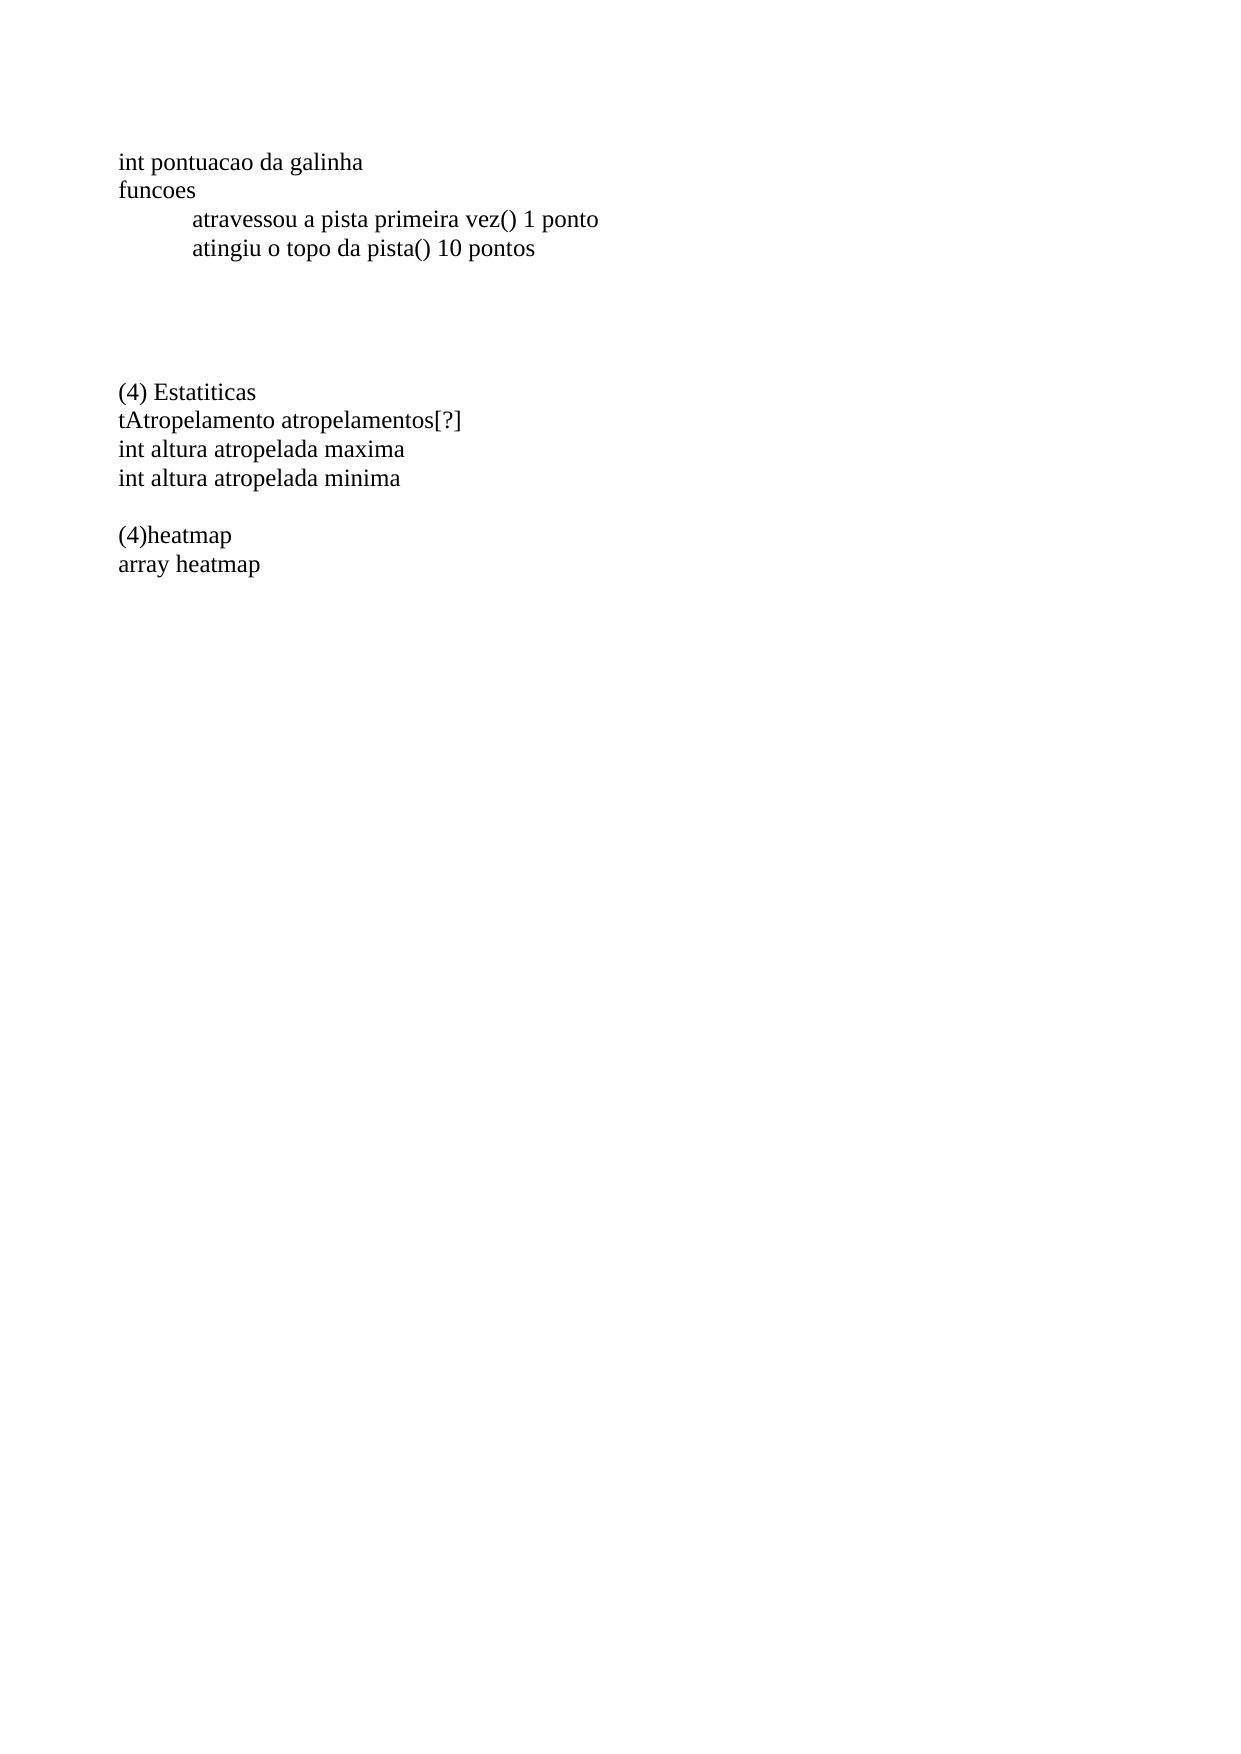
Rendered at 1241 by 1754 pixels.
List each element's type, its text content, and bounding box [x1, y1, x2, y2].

text (4) Estatiticas [118, 377, 1122, 406]
text atingiu o topo da pista() 10 pontos [118, 233, 1122, 262]
text (4)heatmap [118, 521, 1122, 549]
text atravessou a pista primeira vez() 1 ponto [118, 204, 1122, 233]
text funcoes [118, 176, 1122, 204]
text tAtropelamento atropelamentos[?] [118, 406, 1122, 434]
text int altura atropelada minima [118, 463, 1122, 492]
text int pontuacao da galinha [118, 147, 1122, 176]
text int altura atropelada maxima [118, 434, 1122, 463]
text array heatmap [118, 549, 1122, 578]
